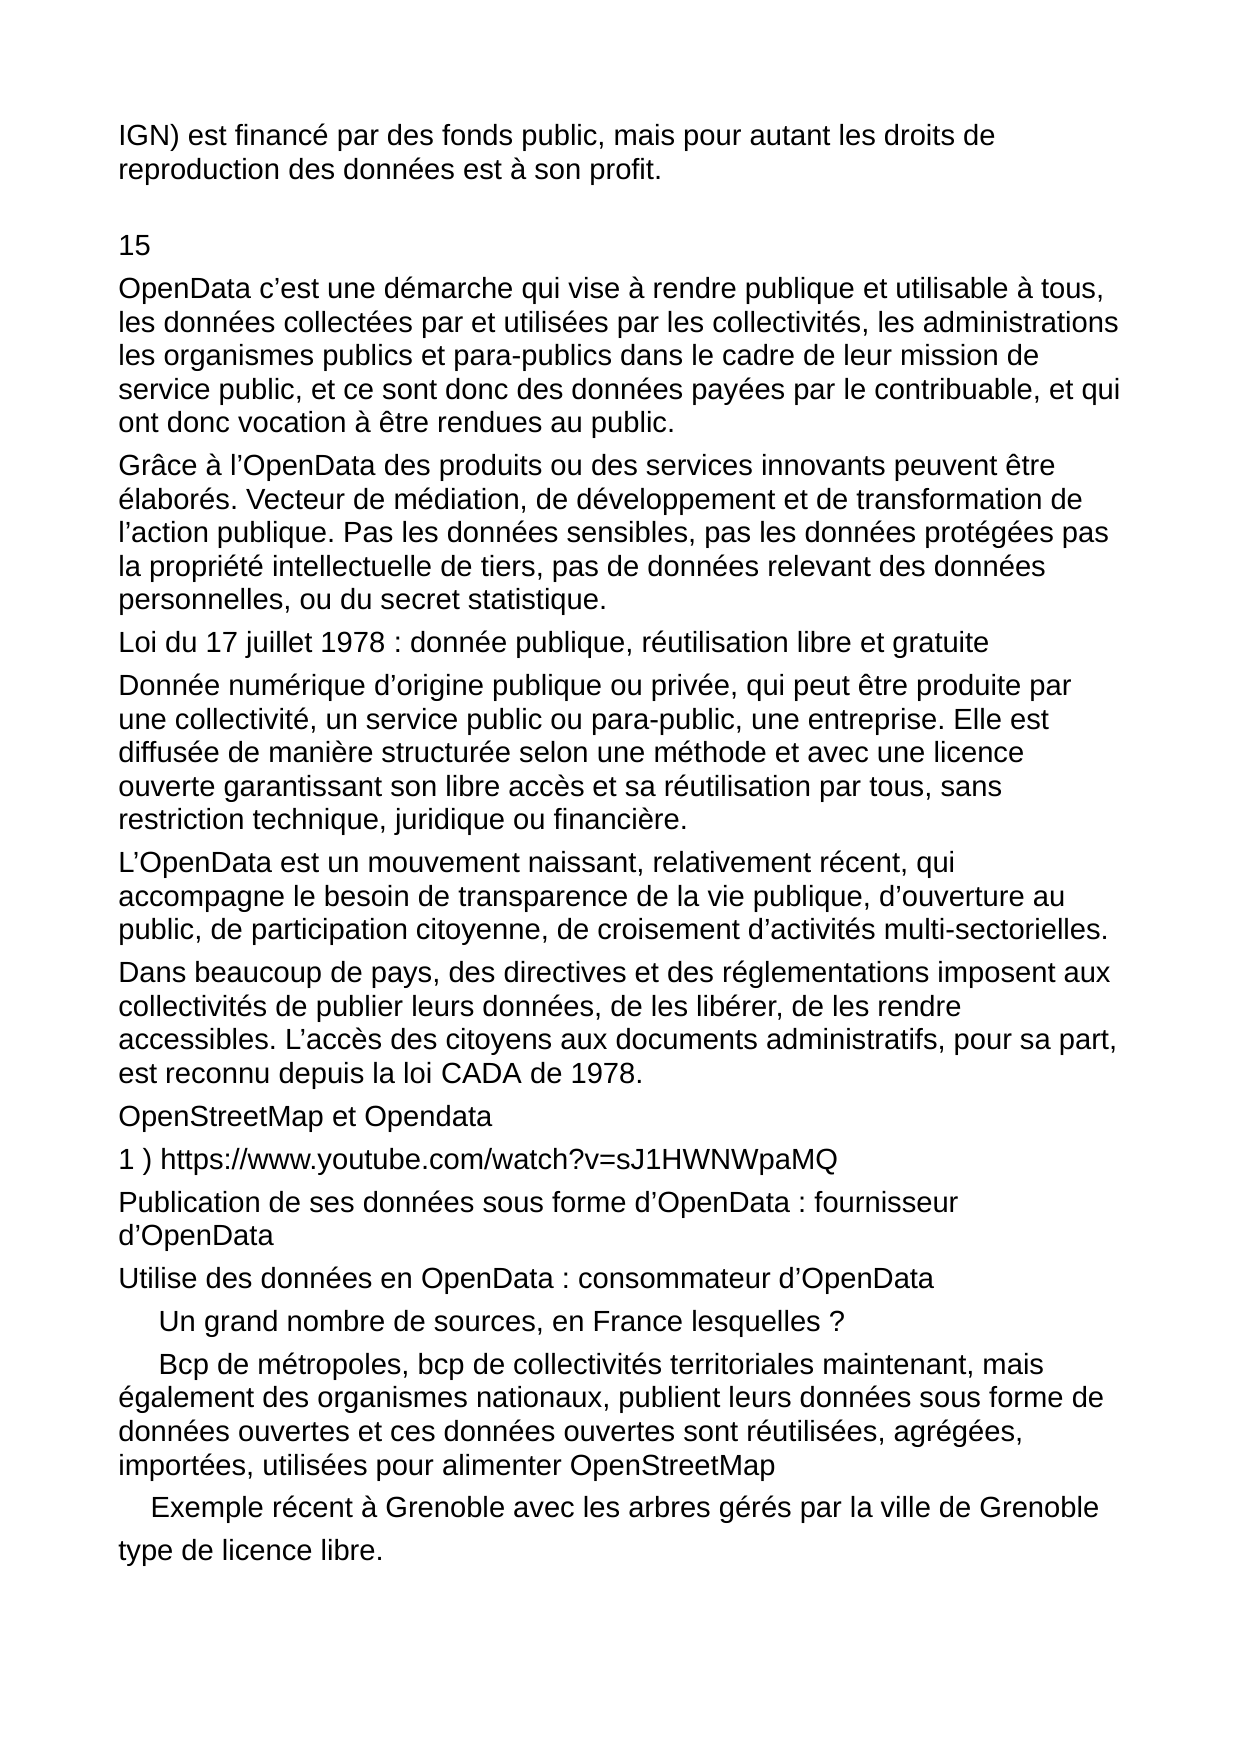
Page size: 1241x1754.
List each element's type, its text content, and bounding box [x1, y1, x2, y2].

text Bcp de métropoles, bcp de collectivités territoriales maintenant, mais également des organismes nationaux, publient leurs données sous forme de données ouvertes et ces données ouvertes sont réutilisées, agrégées, importées, utilisées pour alimenter OpenStreetMap [118, 1347, 1122, 1481]
text type de licence libre. [118, 1533, 1122, 1567]
text 1 ) https://www.youtube.com/watch?v=sJ1HWNWpaMQ [118, 1142, 1122, 1175]
text Utilise des données en OpenData : consommateur d’OpenData [118, 1261, 1122, 1294]
text IGN) est financé par des fonds public, mais pour autant les droits de reproduction des données est à son profit. [118, 118, 1122, 185]
text Dans beaucoup de pays, des directives et des réglementations imposent aux collectivités de publier leurs données, de les libérer, de les rendre accessibles. L’accès des citoyens aux documents administratifs, pour sa part, est reconnu depuis la loi CADA de 1978. [118, 955, 1122, 1089]
text OpenData c’est une démarche qui vise à rendre publique et utilisable à tous, les données collectées par et utilisées par les collectivités, les administrations les organismes publics et para-publics dans le cadre de leur mission de service public, et ce sont donc des données payées par le contribuable, et qui ont donc vocation à être rendues au public. [118, 271, 1122, 439]
text 15 [118, 228, 1122, 262]
text Publication de ses données sous forme d’OpenData : fournisseur d’OpenData [118, 1184, 1122, 1252]
text Grâce à l’OpenData des produits ou des services innovants peuvent être élaborés. Vecteur de médiation, de développement et de transformation de l’action publique. Pas les données sensibles, pas les données protégées pas la propriété intellectuelle de tiers, pas de données relevant des données personnelles, ou du secret statistique. [118, 448, 1122, 616]
text OpenStreetMap et Opendata [118, 1099, 1122, 1132]
text Un grand nombre de sources, en France lesquelles ? [118, 1304, 1122, 1337]
text Donnée numérique d’origine publique ou privée, qui peut être produite par une collectivité, un service public ou para-public, une entreprise. Elle est diffusée de manière structurée selon une méthode et avec une licence ouverte garantissant son libre accès et sa réutilisation par tous, sans restriction technique, juridique ou financière. [118, 668, 1122, 836]
text Exemple récent à Grenoble avec les arbres gérés par la ville de Grenoble [118, 1490, 1122, 1524]
text L’OpenData est un mouvement naissant, relativement récent, qui accompagne le besoin de transparence de la vie publique, d’ouverture au public, de participation citoyenne, de croisement d’activités multi-sectorielles. [118, 845, 1122, 946]
text Loi du 17 juillet 1978 : donnée publique, réutilisation libre et gratuite [118, 625, 1122, 659]
